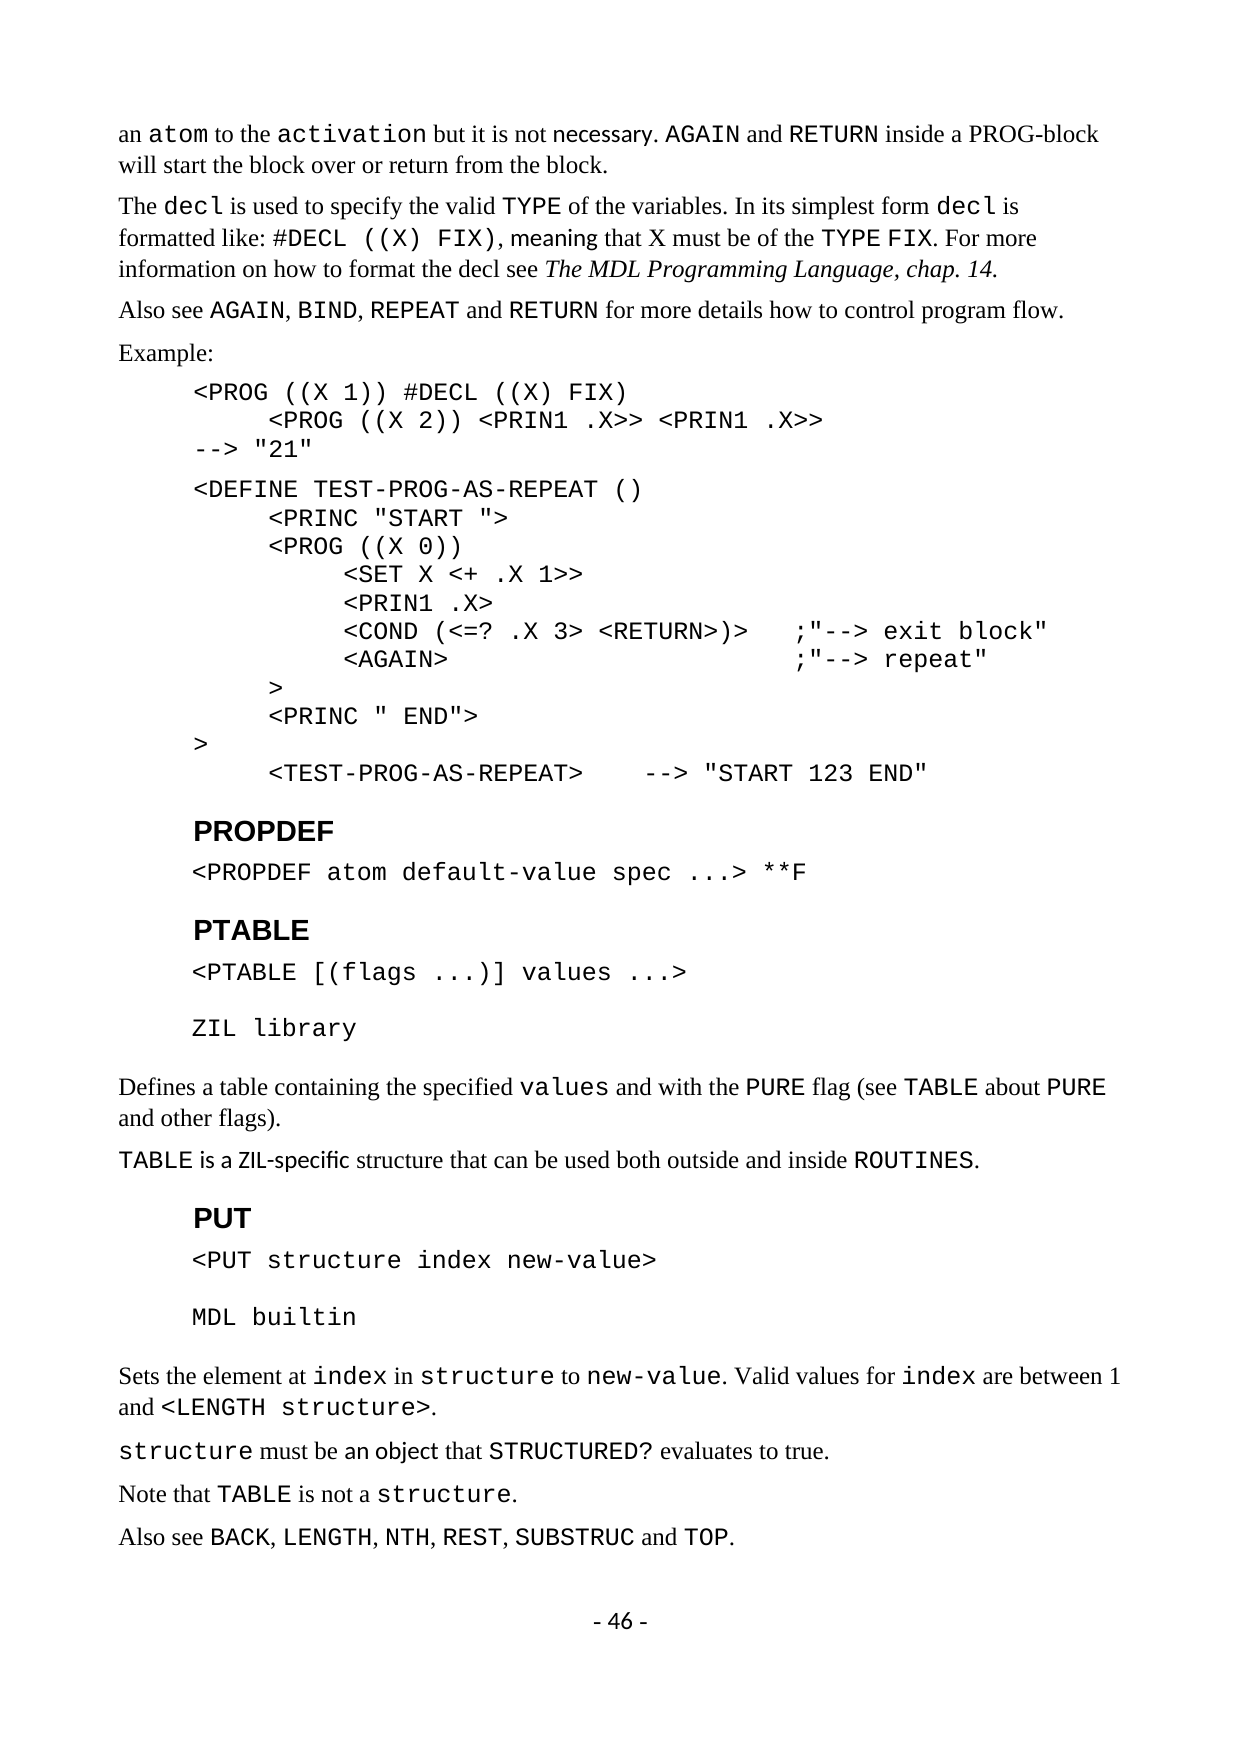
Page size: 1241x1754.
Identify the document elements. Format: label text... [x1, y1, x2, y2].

text Defines a table containing the specified values and with the PURE flag (see TABLE about PURE and other flags). [118, 1072, 1122, 1132]
text The decl is used to specify the valid TYPE of the variables. In its simplest form decl is formatted like: #DECL ((X) FIX), meaning that X must be of the TYPE FIX. For more information on how to format the decl see The MDL Programming Language, chap. 14. [118, 191, 1122, 282]
text <PROG ((X 1)) #DECL ((X) FIX) <PROG ((X 2)) <PRIN1 .X>> <PRIN1 .X>> --> "21" [118, 379, 1122, 464]
text Example: [118, 338, 1122, 367]
text ZIL library [192, 1016, 1122, 1044]
subtitle PTABLE [118, 913, 1122, 947]
text Also see AGAIN, BIND, REPEAT and RETURN for more details how to control program flow. [118, 295, 1122, 326]
text Sets the element at index in structure to new-value. Valid values for index are between 1 and <LENGTH structure>. [118, 1361, 1122, 1422]
text MDL builtin [192, 1304, 1122, 1332]
text <DEFINE TEST-PROG-AS-REPEAT () <PRINC "START "> <PROG ((X 0)) <SET X <+ .X 1>> <PRIN1 .X> <COND (<=? .X 3> <RETURN>)> ;"--> exit block" <AGAIN> ;"--> repeat" > <PRINC " END"> > <TEST-PROG-AS-REPEAT> --> "START 123 END" [118, 477, 1122, 789]
subtitle PROPDEF [118, 814, 1122, 847]
text structure must be an object that STRUCTURED? evaluates to true. [118, 1435, 1122, 1467]
text <PTABLE [(flags ...)] values ...> [192, 959, 1122, 987]
text Note that TABLE is not a structure. [118, 1479, 1122, 1510]
text <PROPDEF atom default-value spec ...> **F [192, 860, 1122, 888]
text TABLE is a ZIL-specific structure that can be used both outside and inside ROUTINES. [118, 1144, 1122, 1176]
text an atom to the activation but it is not necessary. AGAIN and RETURN inside a PROG-block will start the block over or return from the block. [118, 118, 1122, 179]
subtitle PUT [118, 1201, 1122, 1235]
text Also see BACK, LENGTH, NTH, REST, SUBSTRUC and TOP. [118, 1522, 1122, 1553]
text <PUT structure index new-value> [192, 1247, 1122, 1276]
